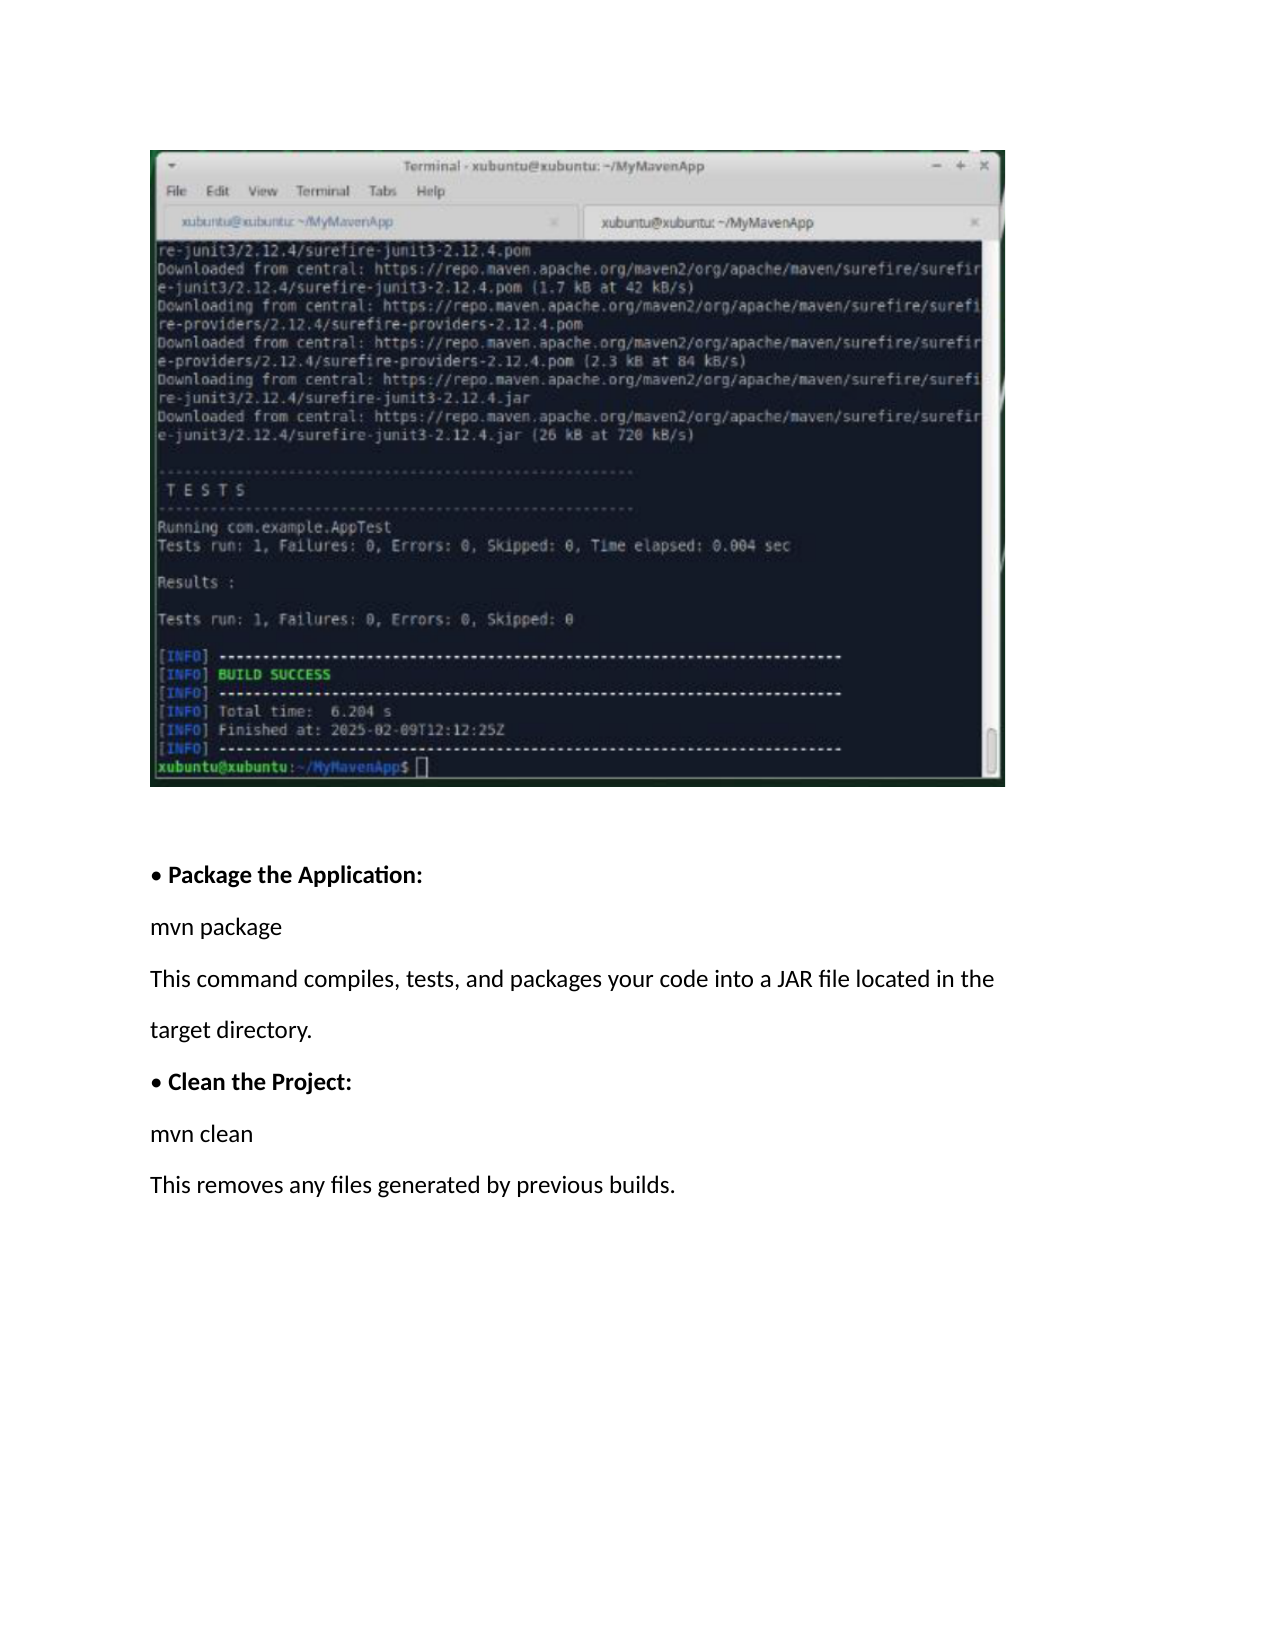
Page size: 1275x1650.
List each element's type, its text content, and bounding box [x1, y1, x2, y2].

picture [150, 150, 1006, 787]
text This removes any files generated by previous builds. [150, 1169, 1125, 1200]
text target directory. [150, 1014, 1125, 1045]
text • Package the Application: [150, 859, 1125, 890]
text • Clean the Project: [150, 1066, 1125, 1097]
text mvn package [150, 911, 1125, 942]
text This command compiles, tests, and packages your code into a JAR file located in the [150, 963, 1125, 993]
text mvn clean [150, 1118, 1125, 1148]
